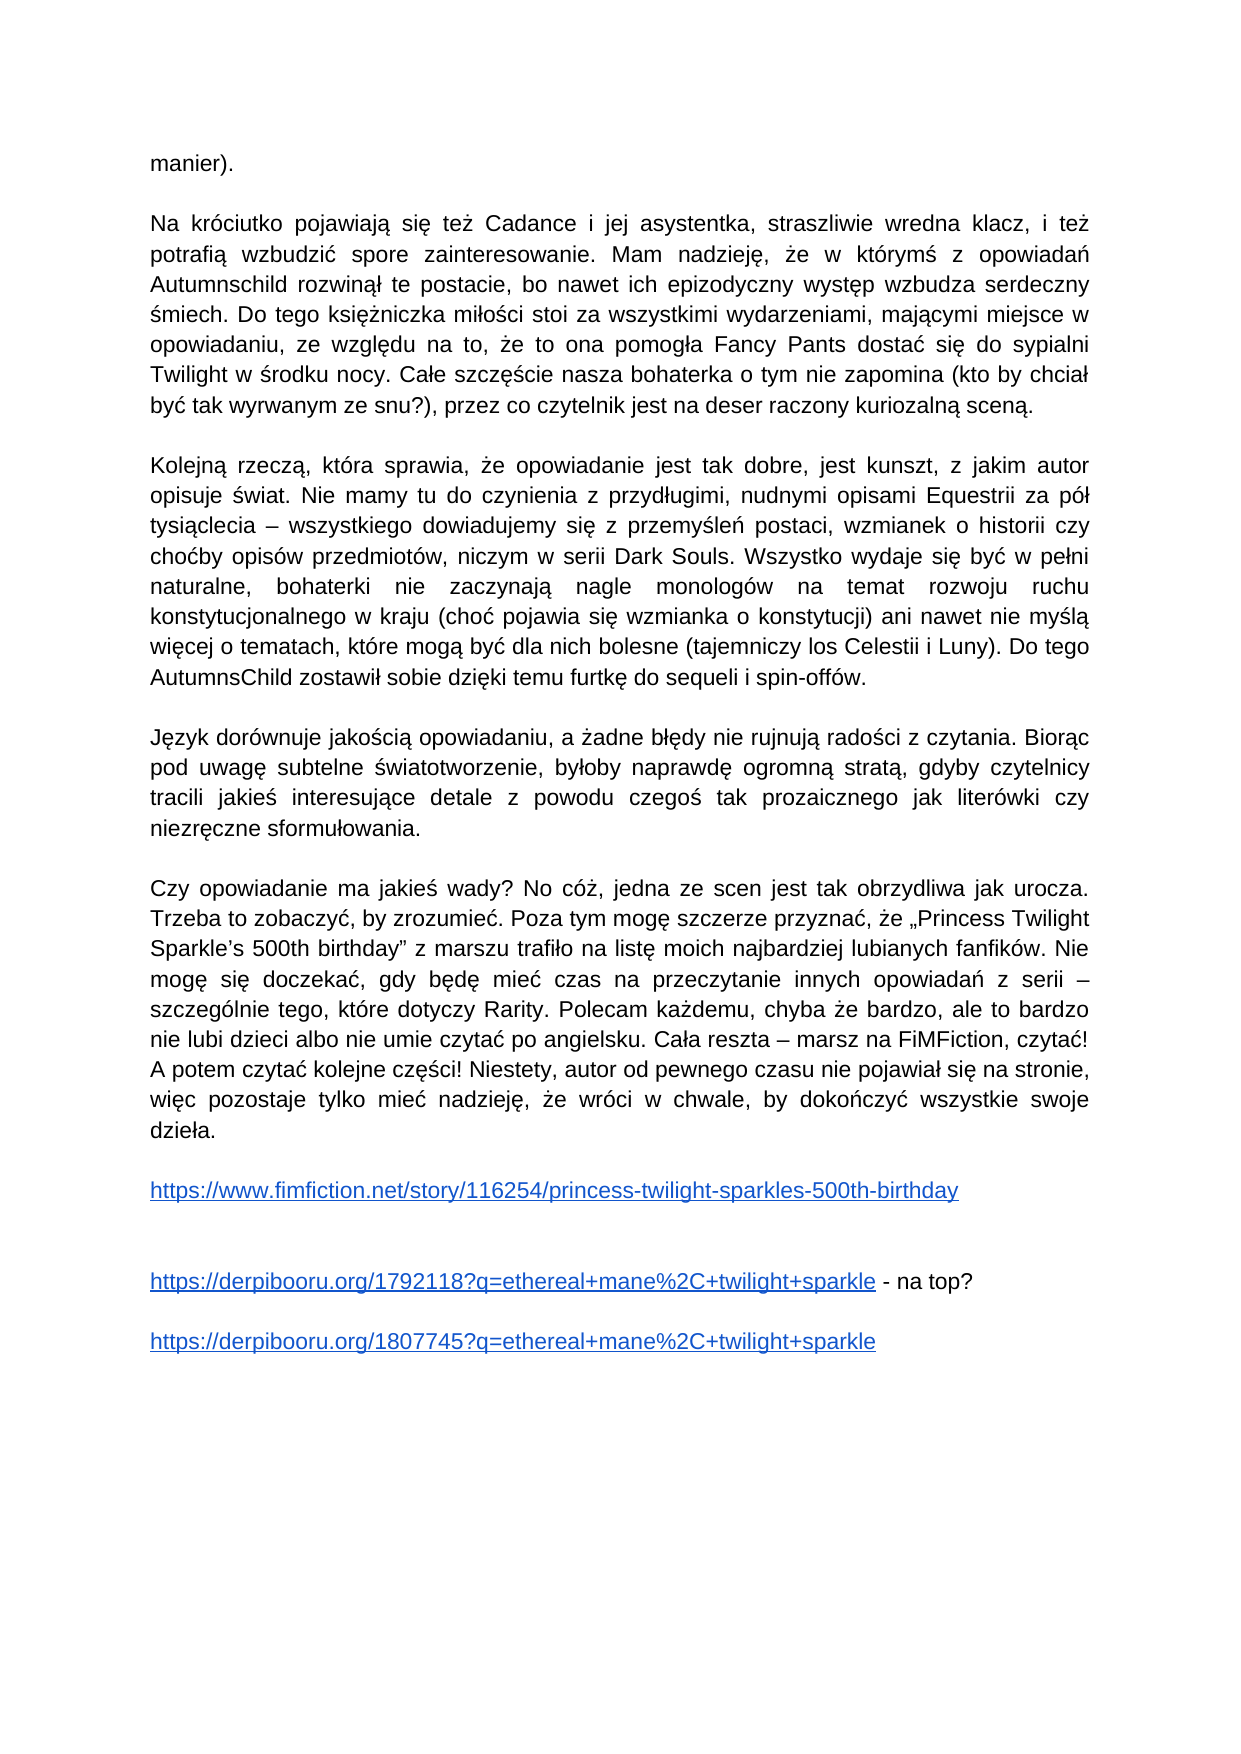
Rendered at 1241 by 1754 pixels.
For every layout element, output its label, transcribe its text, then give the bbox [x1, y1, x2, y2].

text Czy opowiadanie ma jakieś wady? No cóż, jedna ze scen jest tak obrzydliwa jak urocza. Trzeba to zobaczyć, by zrozumieć. Poza tym mogę szczerze przyznać, że „Princess Twilight Sparkle’s 500th birthday” z marszu trafiło na listę moich najbardziej lubianych fanfików. Nie mogę się doczekać, gdy będę mieć czas na przeczytanie innych opowiadań z serii – szczególnie tego, które dotyczy Rarity. Polecam każdemu, chyba że bardzo, ale to bardzo nie lubi dzieci albo nie umie czytać po angielsku. Cała reszta – marsz na FiMFiction, czytać! A potem czytać kolejne części! Niestety, autor od pewnego czasu nie pojawiał się na stronie, więc pozostaje tylko mieć nadzieję, że wróci w chwale, by dokończyć wszystkie swoje dzieła. [150, 875, 1090, 1143]
text https://derpibooru.org/1807745?q=ethereal+mane%2C+twilight+sparkle [150, 1328, 1090, 1354]
text Na króciutko pojawiają się też Cadance i jej asystentka, straszliwie wredna klacz, i też potrafią wzbudzić spore zainteresowanie. Mam nadzieję, że w którymś z opowiadań Autumnschild rozwinął te postacie, bo nawet ich epizodyczny występ wzbudza serdeczny śmiech. Do tego księżniczka miłości stoi za wszystkimi wydarzeniami, mającymi miejsce w opowiadaniu, ze względu na to, że to ona pomogła Fancy Pants dostać się do sypialni Twilight w środku nocy. Całe szczęście nasza bohaterka o tym nie zapomina (kto by chciał być tak wyrwanym ze snu?), przez co czytelnik jest na deser raczony kuriozalną sceną. [150, 210, 1090, 418]
text https://derpibooru.org/1792118?q=ethereal+mane%2C+twilight+sparkle - na top? [150, 1268, 1090, 1294]
text https://www.fimfiction.net/story/116254/princess-twilight-sparkles-500th-birthday [150, 1177, 1090, 1203]
text manier). [150, 150, 1090, 176]
text Kolejną rzeczą, która sprawia, że opowiadanie jest tak dobre, jest kunszt, z jakim autor opisuje świat. Nie mamy tu do czynienia z przydługimi, nudnymi opisami Equestrii za pół tysiąclecia – wszystkiego dowiadujemy się z przemyśleń postaci, wzmianek o historii czy choćby opisów przedmiotów, niczym w serii Dark Souls. Wszystko wydaje się być w pełni naturalne, bohaterki nie zaczynają nagle monologów na temat rozwoju ruchu konstytucjonalnego w kraju (choć pojawia się wzmianka o konstytucji) ani nawet nie myślą więcej o tematach, które mogą być dla nich bolesne (tajemniczy los Celestii i Luny). Do tego AutumnsChild zostawił sobie dzięki temu furtkę do sequeli i spin-offów. [150, 452, 1090, 690]
text Język dorównuje jakością opowiadaniu, a żadne błędy nie rujnują radości z czytania. Biorąc pod uwagę subtelne światotworzenie, byłoby naprawdę ogromną stratą, gdyby czytelnicy tracili jakieś interesujące detale z powodu czegoś tak prozaicznego jak literówki czy niezręczne sformułowania. [150, 724, 1090, 841]
